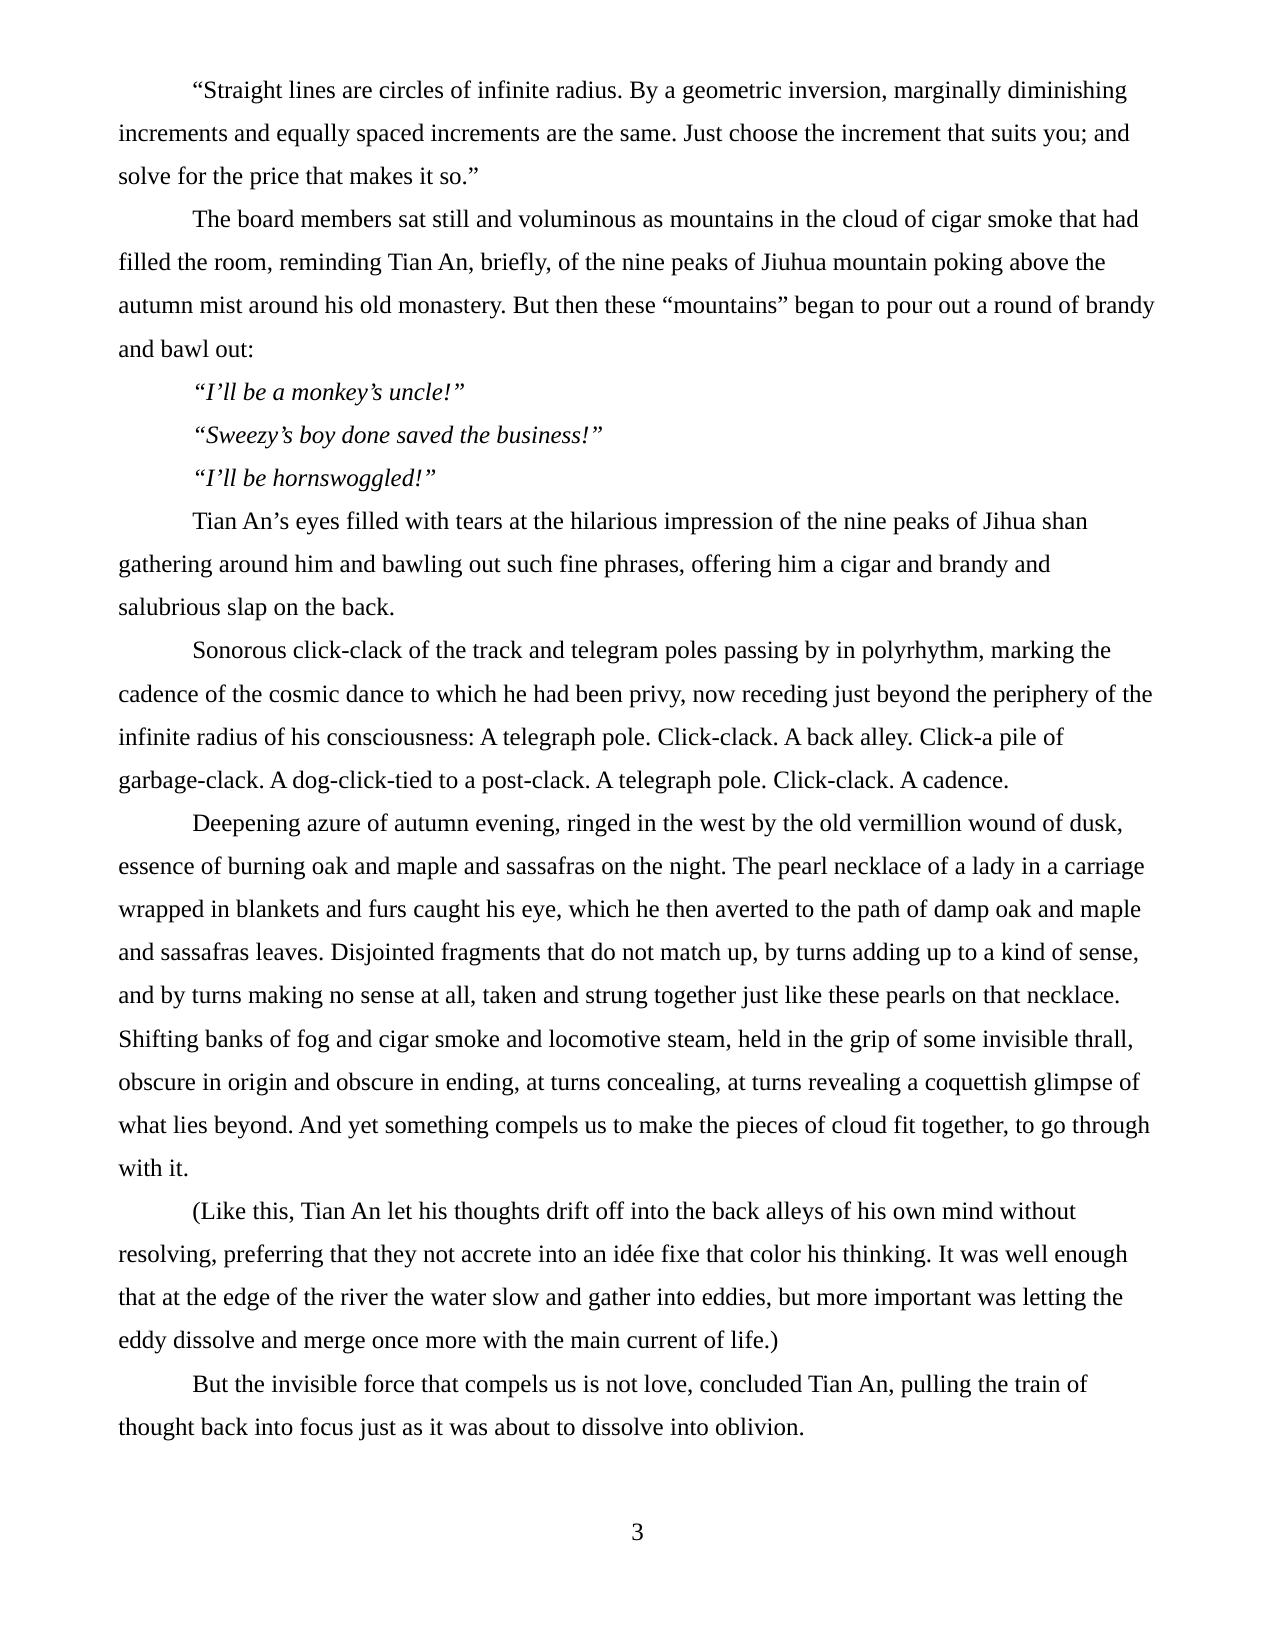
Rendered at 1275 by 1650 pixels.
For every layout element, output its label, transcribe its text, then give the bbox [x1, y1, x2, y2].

text (Like this, Tian An let his thoughts drift off into the back alleys of his own mind without resolving, preferring that they not accrete into an idée fixe that color his thinking. It was well enough that at the edge of the river the water slow and gather into eddies, but more important was letting the eddy dissolve and merge once more with the main current of life.) [118, 1196, 1157, 1354]
text Sonorous click-clack of the track and telegram poles passing by in polyrhythm, marking the cadence of the cosmic dance to which he had been privy, now receding just beyond the periphery of the infinite radius of his consciousness: A telegraph pole. Click-clack. A back alley. Click-a pile of garbage-clack. A dog-click-tied to a post-clack. A telegraph pole. Click-clack. A cadence. [118, 636, 1157, 794]
text “I’ll be a monkey’s uncle!” [118, 377, 1157, 406]
text But the invisible force that compels us is not love, concluded Tian An, pulling the train of thought back into focus just as it was about to dissolve into oblivion. [118, 1369, 1157, 1441]
text The board members sat still and voluminous as mountains in the cloud of cigar smoke that had filled the room, reminding Tian An, briefly, of the nine peaks of Jiuhua mountain poking above the autumn mist around his old monastery. But then these “mountains” began to pour out a round of brandy and bawl out: [118, 204, 1157, 362]
text Deepening azure of autumn evening, ringed in the west by the old vermillion wound of dusk, essence of burning oak and maple and sassafras on the night. The pearl necklace of a lady in a carriage wrapped in blankets and furs caught his eye, which he then averted to the path of damp oak and maple and sassafras leaves. Disjointed fragments that do not match up, by turns adding up to a kind of sense, and by turns making no sense at all, taken and strung together just like these pearls on that necklace. Shifting banks of fog and cigar smoke and locomotive steam, held in the grip of some invisible thrall, obscure in origin and obscure in ending, at turns concealing, at turns revealing a coquettish glimpse of what lies beyond. And yet something compels us to make the pieces of cloud fit together, to go through with it. [118, 808, 1157, 1182]
text Tian An’s eyes filled with tears at the hilarious impression of the nine peaks of Jihua shan gathering around him and bawling out such fine phrases, offering him a cigar and brandy and salubrious slap on the back. [118, 506, 1157, 621]
text “I’ll be hornswoggled!” [118, 463, 1157, 492]
text “Straight lines are circles of infinite radius. By a geometric inversion, marginally diminishing increments and equally spaced increments are the same. Just choose the increment that suits you; and solve for the price that makes it so.” [118, 75, 1157, 190]
text “Sweezy’s boy done saved the business!” [118, 420, 1157, 449]
